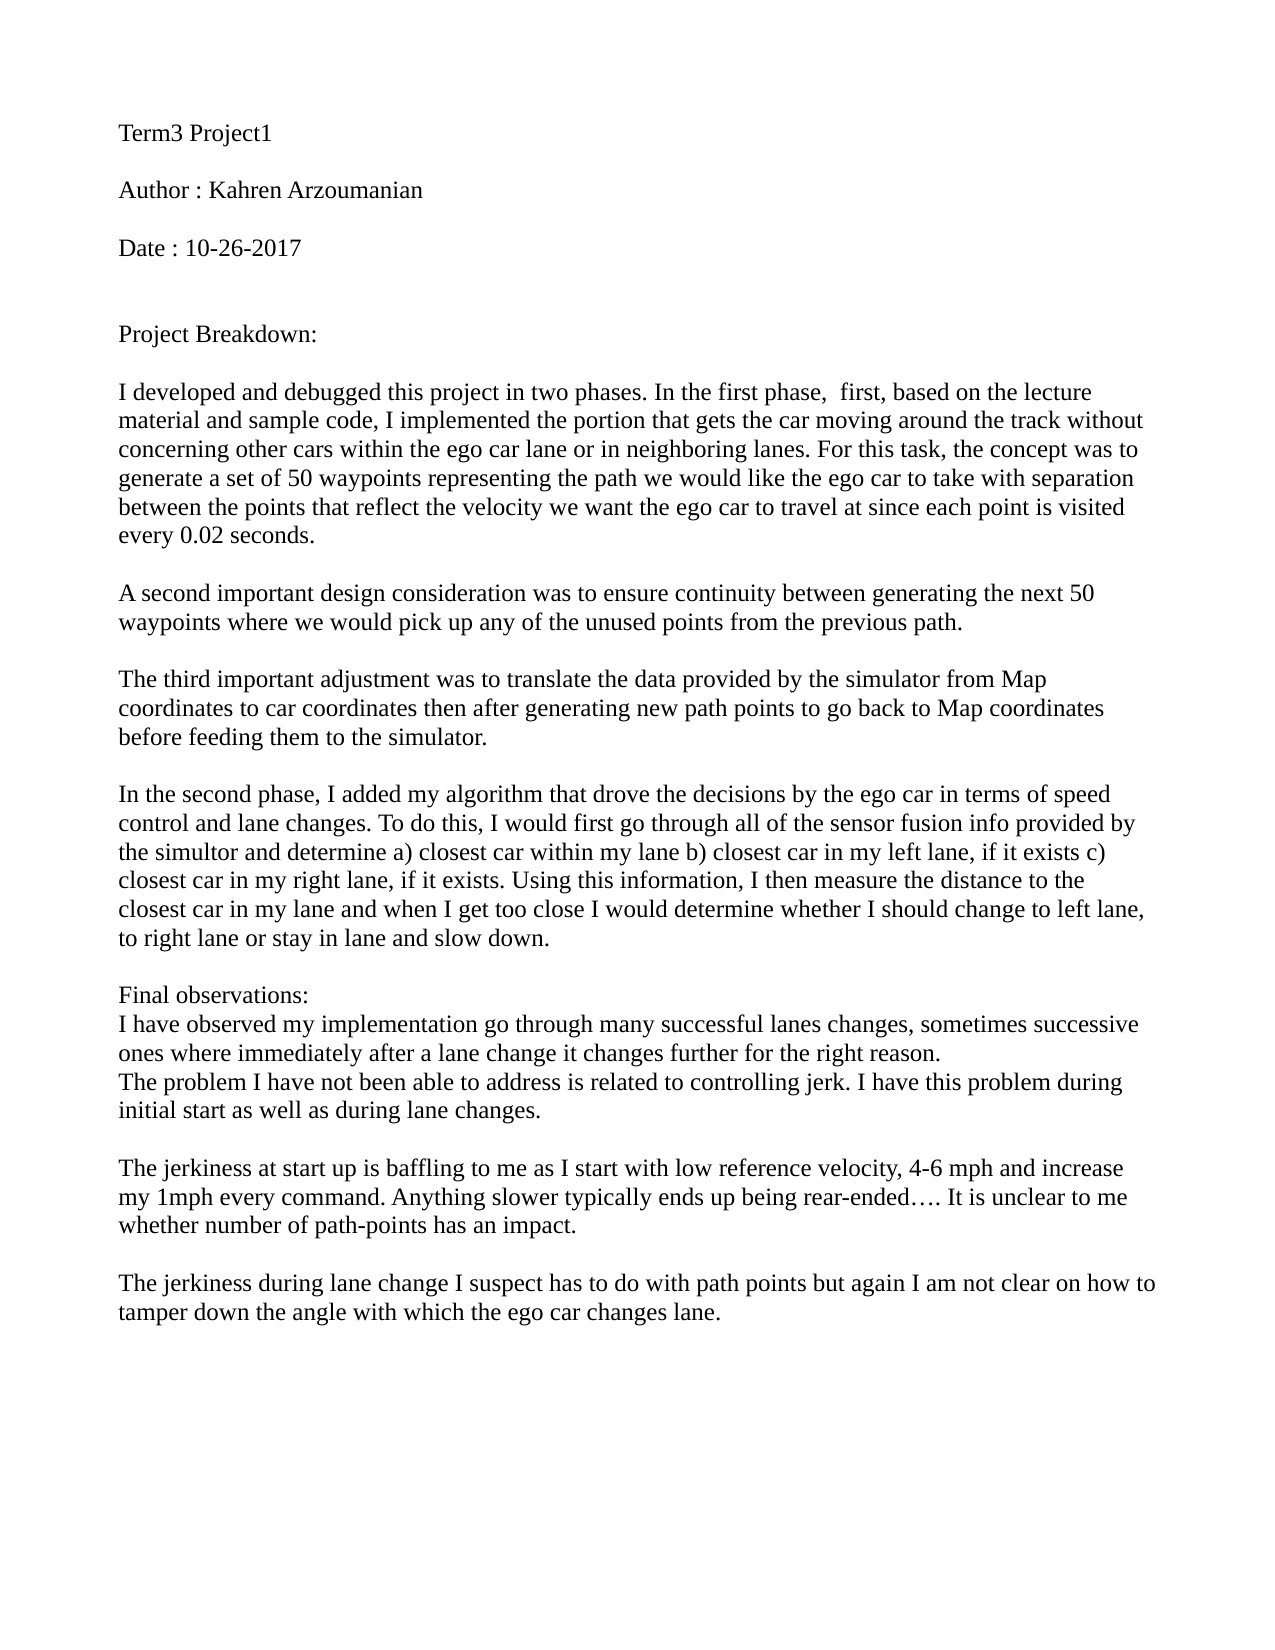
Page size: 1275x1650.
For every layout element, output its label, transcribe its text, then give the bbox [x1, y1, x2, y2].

text I have observed my implementation go through many successful lanes changes, sometimes successive ones where immediately after a lane change it changes further for the right reason. [118, 1009, 1157, 1067]
text Author : Kahren Arzoumanian [118, 176, 1157, 204]
text In the second phase, I added my algorithm that drove the decisions by the ego car in terms of speed control and lane changes. To do this, I would first go through all of the sensor fusion info provided by the simultor and determine a) closest car within my lane b) closest car in my left lane, if it exists c) closest car in my right lane, if it exists. Using this information, I then measure the distance to the closest car in my lane and when I get too close I would determine whether I should change to left lane, to right lane or stay in lane and slow down. [118, 779, 1157, 952]
text A second important design consideration was to ensure continuity between generating the next 50 waypoints where we would pick up any of the unused points from the previous path. [118, 578, 1157, 636]
text The jerkiness at start up is baffling to me as I start with low reference velocity, 4-6 mph and increase my 1mph every command. Anything slower typically ends up being rear-ended…. It is unclear to me whether number of path-points has an impact. [118, 1153, 1157, 1239]
text Project Breakdown: [118, 319, 1157, 348]
text I developed and debugged this project in two phases. In the first phase, first, based on the lecture material and sample code, I implemented the portion that gets the car moving around the track without concerning other cars within the ego car lane or in neighboring lanes. For this task, the concept was to generate a set of 50 waypoints representing the path we would like the ego car to take with separation between the points that reflect the velocity we want the ego car to travel at since each point is visited every 0.02 seconds. [118, 377, 1157, 549]
text The problem I have not been able to address is related to controlling jerk. I have this problem during initial start as well as during lane changes. [118, 1067, 1157, 1124]
text Term3 Project1 [118, 118, 1157, 147]
text Date : 10-26-2017 [118, 233, 1157, 262]
text The jerkiness during lane change I suspect has to do with path points but again I am not clear on how to tamper down the angle with which the ego car changes lane. [118, 1268, 1157, 1326]
text Final observations: [118, 981, 1157, 1009]
text The third important adjustment was to translate the data provided by the simulator from Map coordinates to car coordinates then after generating new path points to go back to Map coordinates before feeding them to the simulator. [118, 664, 1157, 751]
